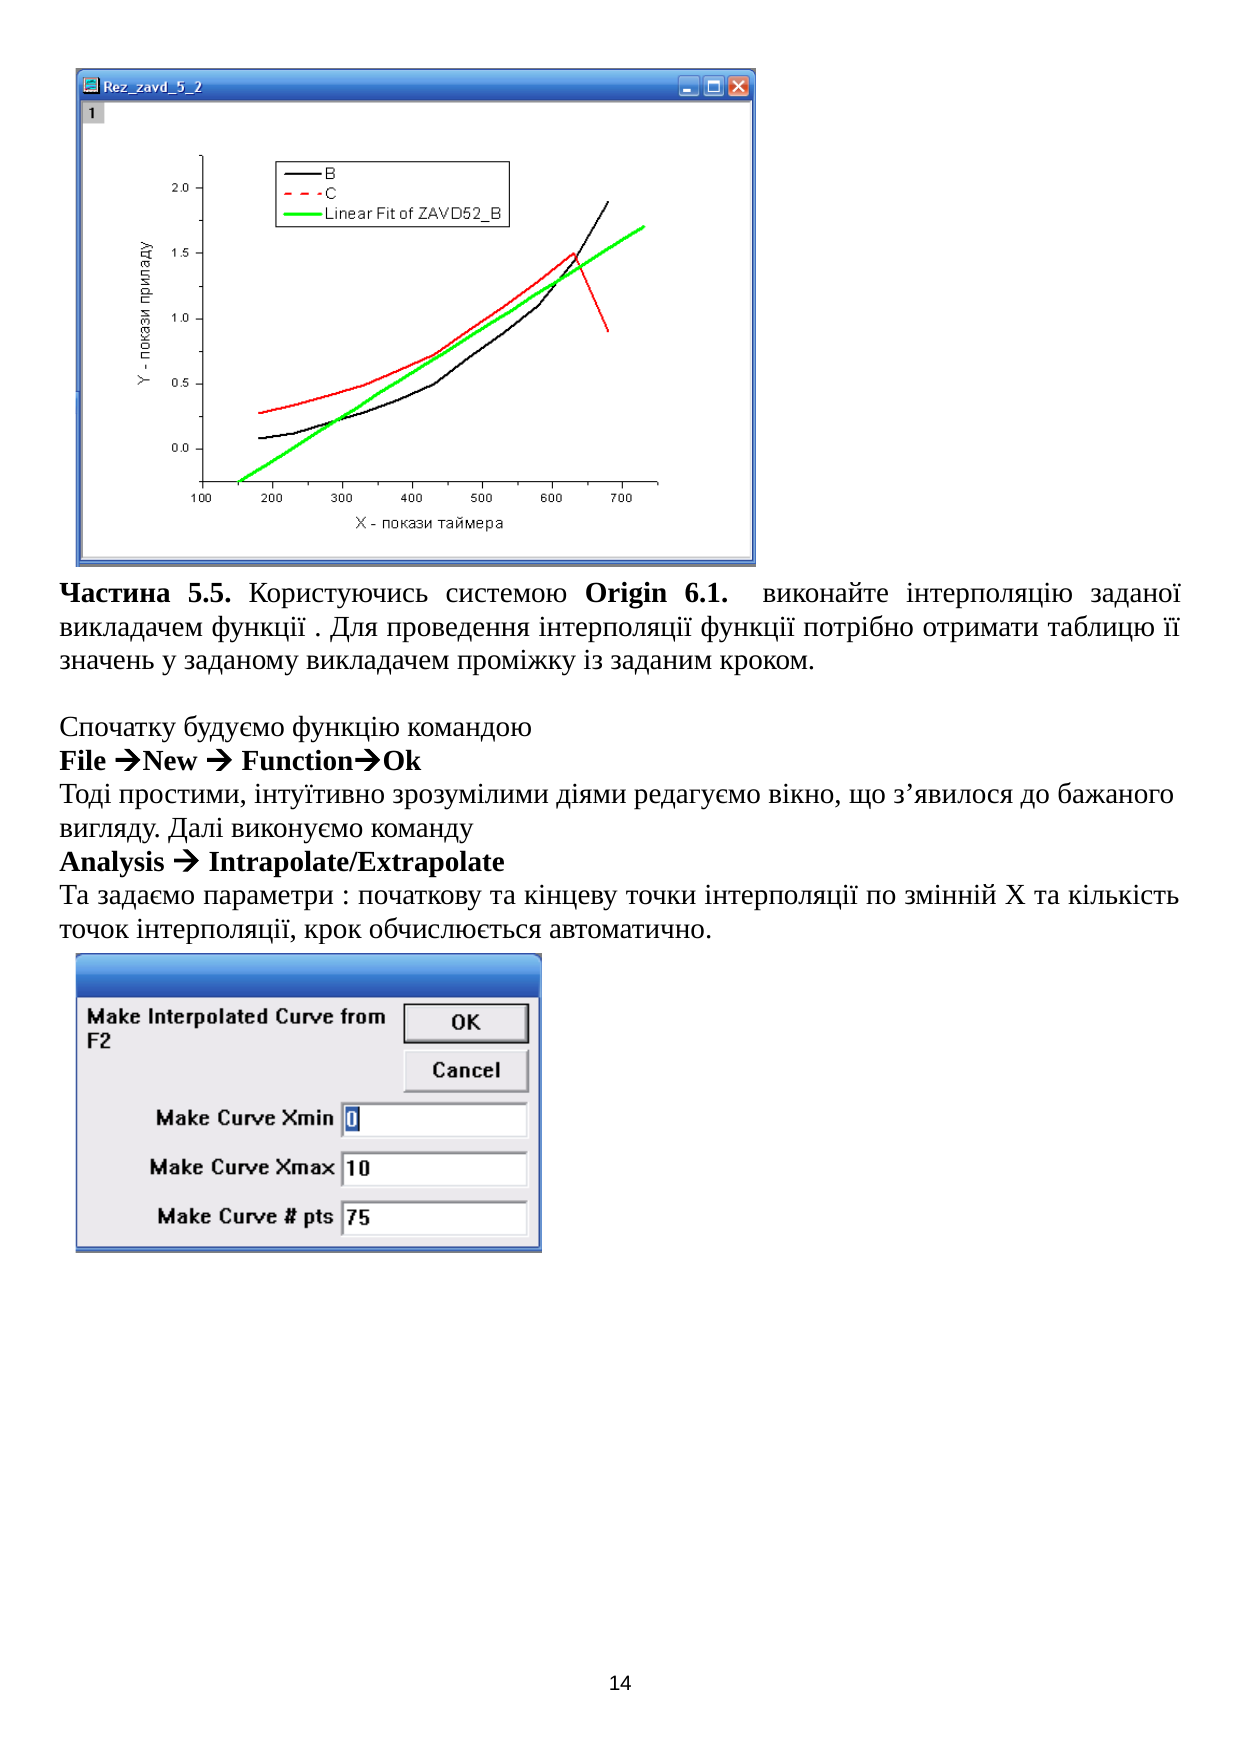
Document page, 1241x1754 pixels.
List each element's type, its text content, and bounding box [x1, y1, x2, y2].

picture [378, 68, 756, 567]
text Analysis  Intrapolate/Extrapolate [59, 844, 1181, 877]
picture [256, 953, 542, 1253]
text Та задаємо параметри : початкову та кінцеву точки інтерполяції по змінній Х та кількість точок інтерполяції, крок обчислюється автоматично. [59, 877, 1181, 944]
text File New  FunctionOk [59, 743, 1181, 777]
text Тоді простими, інтуїтивно зрозумілими діями редагуємо вікно, що з’явилося до бажаного вигляду. Далі виконуємо команду [59, 777, 1181, 844]
text Спочатку будуємо функцію командою [59, 709, 1181, 743]
text Частина 5.5. Користуючись системою Origin 6.1. виконайте інтерполяцію заданої викладачем функції . Для проведення інтерполяції функції потрібно отримати таблицю її значень у заданому викладачем проміжку із заданим кроком. [59, 575, 1181, 676]
